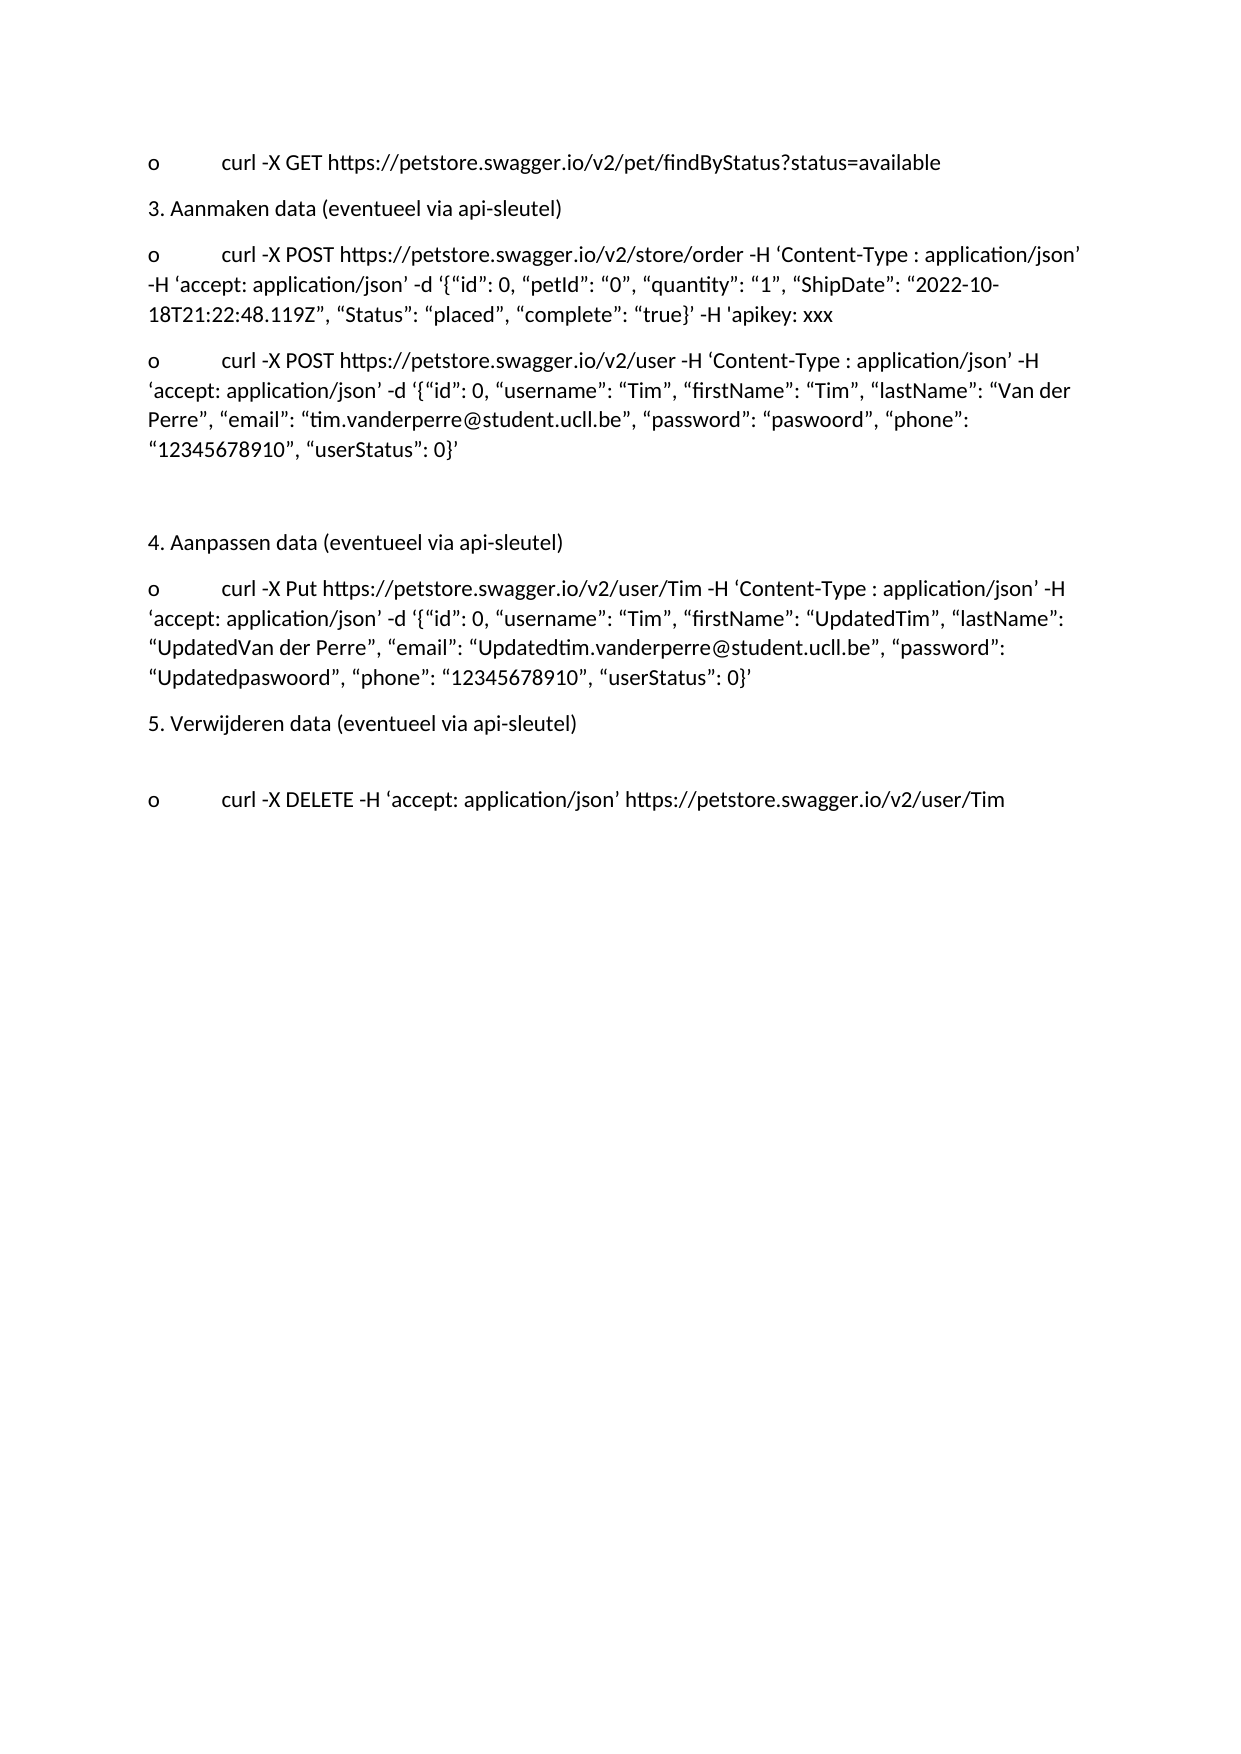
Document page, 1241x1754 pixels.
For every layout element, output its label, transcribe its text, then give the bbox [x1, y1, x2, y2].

text o curl -X POST https://petstore.swagger.io/v2/user -H ‘Content-Type : application/json’ -H ‘accept: application/json’ -d ‘{“id”: 0, “username”: “Tim”, “firstName”: “Tim”, “lastName”: “Van der Perre”, “email”: “tim.vanderperre@student.ucll.be”, “password”: “paswoord”, “phone”: “12345678910”, “userStatus”: 0}’ [148, 346, 1093, 463]
text o curl -X POST https://petstore.swagger.io/v2/store/order -H ‘Content-Type : application/json’ -H ‘accept: application/json’ -d ‘{“id”: 0, “petId”: “0”, “quantity”: “1”, “ShipDate”: “2022-10-18T21:22:48.119Z”, “Status”: “placed”, “complete”: “true}’ -H 'apikey: xxx [148, 240, 1093, 328]
text o curl -X Put https://petstore.swagger.io/v2/user/Tim -H ‘Content-Type : application/json’ -H ‘accept: application/json’ -d ‘{“id”: 0, “username”: “Tim”, “firstName”: “UpdatedTim”, “lastName”: “UpdatedVan der Perre”, “email”: “Updatedtim.vanderperre@student.ucll.be”, “password”: “Updatedpaswoord”, “phone”: “12345678910”, “userStatus”: 0}’ [148, 574, 1093, 691]
text 4. Aanpassen data (eventueel via api-sleutel) [148, 528, 1093, 556]
text o curl -X GET https://petstore.swagger.io/v2/pet/findByStatus?status=available [148, 148, 1093, 176]
text 3. Aanmaken data (eventueel via api-sleutel) [148, 194, 1093, 222]
text o curl -X DELETE -H ‘accept: application/json’ https://petstore.swagger.io/v2/user/Tim [148, 786, 1093, 814]
text 5. Verwijderen data (eventueel via api-sleutel) [148, 709, 1093, 767]
